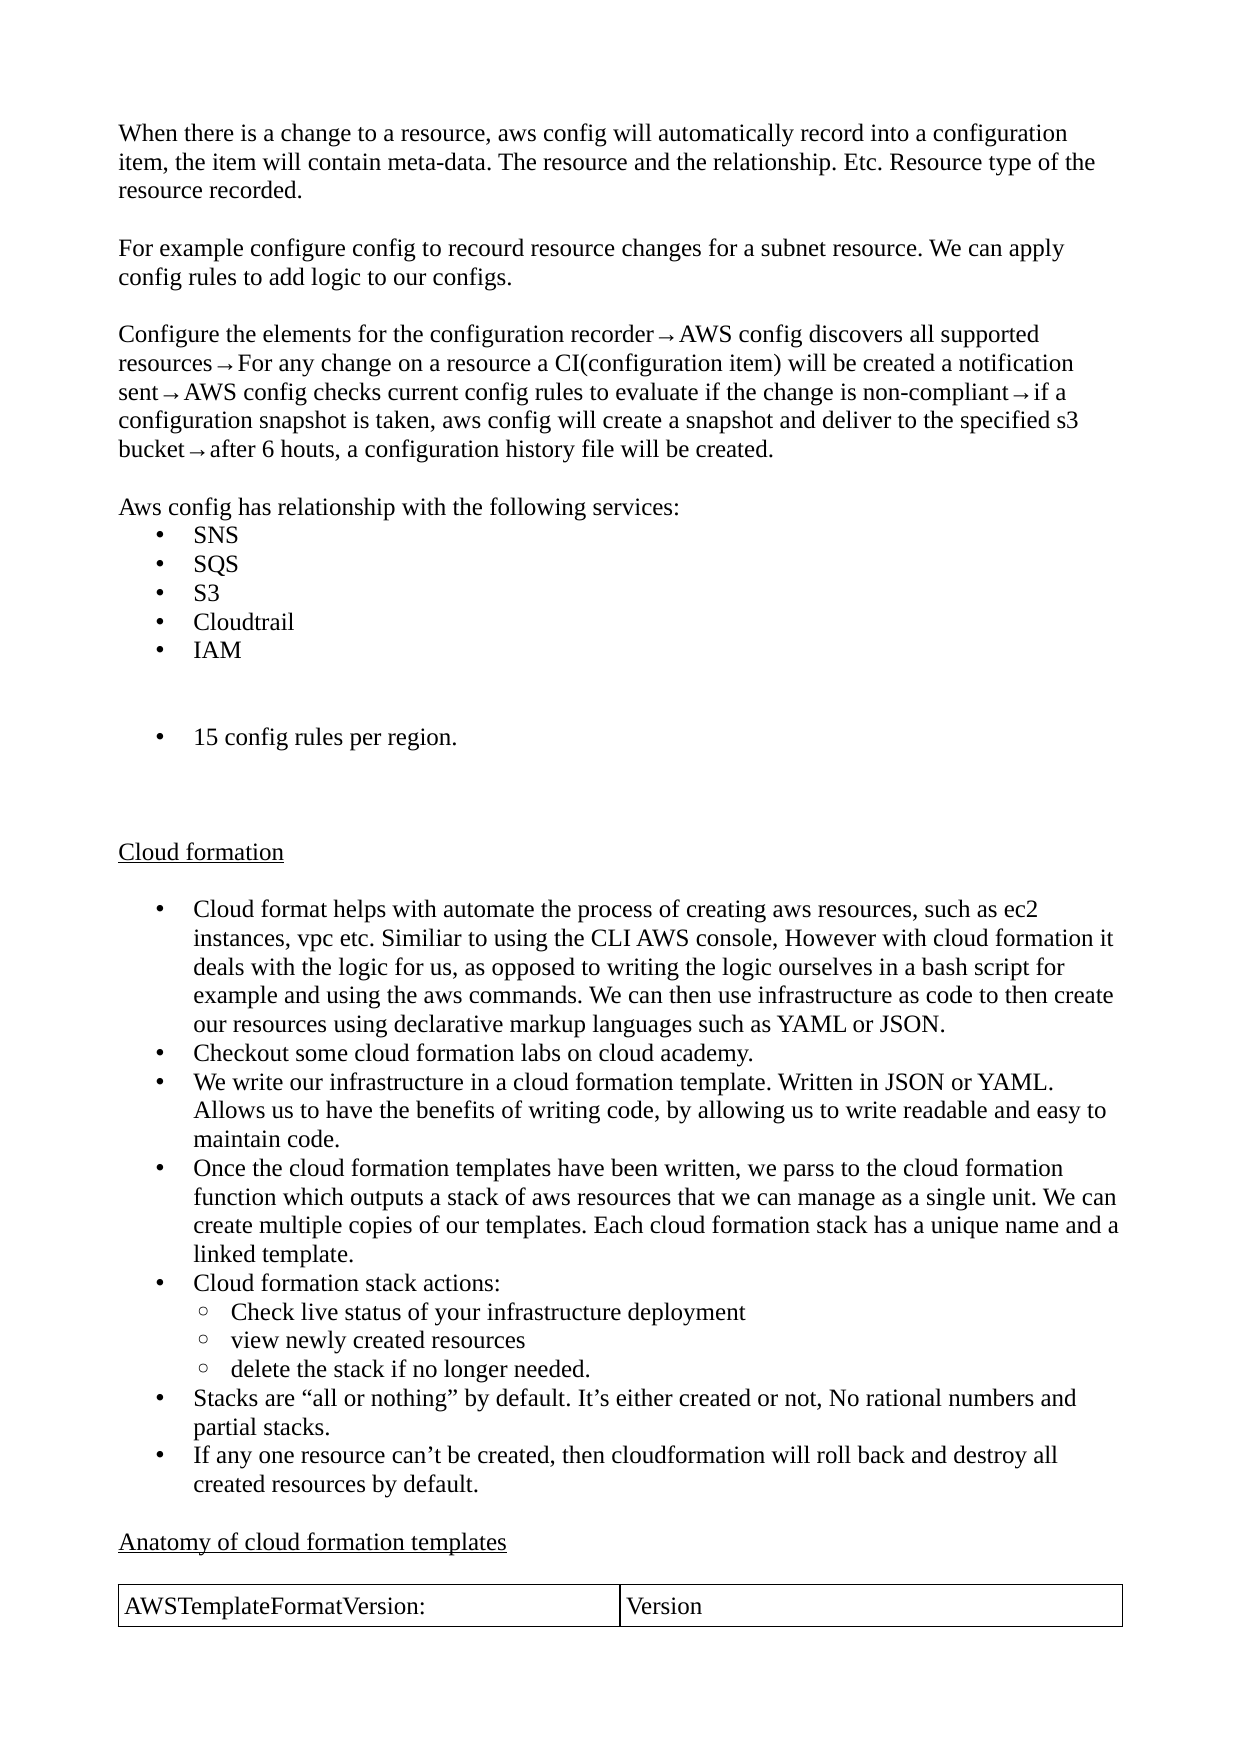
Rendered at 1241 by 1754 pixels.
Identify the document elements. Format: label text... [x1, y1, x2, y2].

text For example configure config to recourd resource changes for a subnet resource. We can apply config rules to add logic to our configs. [118, 233, 1122, 291]
list Checkout some cloud formation labs on cloud academy. [156, 1038, 1122, 1067]
list Cloud formation stack actions: [156, 1268, 1122, 1297]
list Stacks are “all or nothing” by default. It’s either created or not, No rational numbers and partial stacks. [156, 1383, 1122, 1441]
list SQS [156, 549, 1122, 578]
list delete the stack if no longer needed. [193, 1354, 1122, 1383]
list Check live status of your infrastructure deployment [193, 1297, 1122, 1326]
list Cloudtrail [156, 607, 1122, 636]
text Cloud formation [118, 837, 1122, 866]
list Cloud format helps with automate the process of creating aws resources, such as ec2 instances, vpc etc. Similiar to using the CLI AWS console, However with cloud formation it deals with the logic for us, as opposed to writing the logic ourselves in a bash script for example and using the aws commands. We can then use infrastructure as code to then create our resources using declarative markup languages such as YAML or JSON. [156, 894, 1122, 1038]
list view newly created resources [193, 1326, 1122, 1354]
table_header Version [621, 1585, 1122, 1626]
list IAM [156, 636, 1122, 664]
text Anatomy of cloud formation templates [118, 1527, 1122, 1556]
list S3 [156, 578, 1122, 607]
text Aws config has relationship with the following services: [118, 492, 1122, 521]
list Once the cloud formation templates have been written, we parss to the cloud formation function which outputs a stack of aws resources that we can manage as a single unit. We can create multiple copies of our templates. Each cloud formation stack has a unique name and a linked template. [156, 1153, 1122, 1268]
table_header AWSTemplateFormatVersion: [119, 1585, 619, 1626]
list 15 config rules per region. [156, 722, 1122, 751]
list SNS [156, 521, 1122, 549]
list If any one resource can’t be created, then cloudformation will roll back and destroy all created resources by default. [156, 1441, 1122, 1498]
text When there is a change to a resource, aws config will automatically record into a configuration item, the item will contain meta-data. The resource and the relationship. Etc. Resource type of the resource recorded. [118, 118, 1122, 204]
text Configure the elements for the configuration recorder→AWS config discovers all supported resources→For any change on a resource a CI(configuration item) will be created a notification sent→AWS config checks current config rules to evaluate if the change is non-compliant→if a configuration snapshot is taken, aws config will create a snapshot and deliver to the specified s3 bucket→after 6 houts, a configuration history file will be created. [118, 319, 1122, 463]
list We write our infrastructure in a cloud formation template. Written in JSON or YAML. Allows us to have the benefits of writing code, by allowing us to write readable and easy to maintain code. [156, 1067, 1122, 1153]
